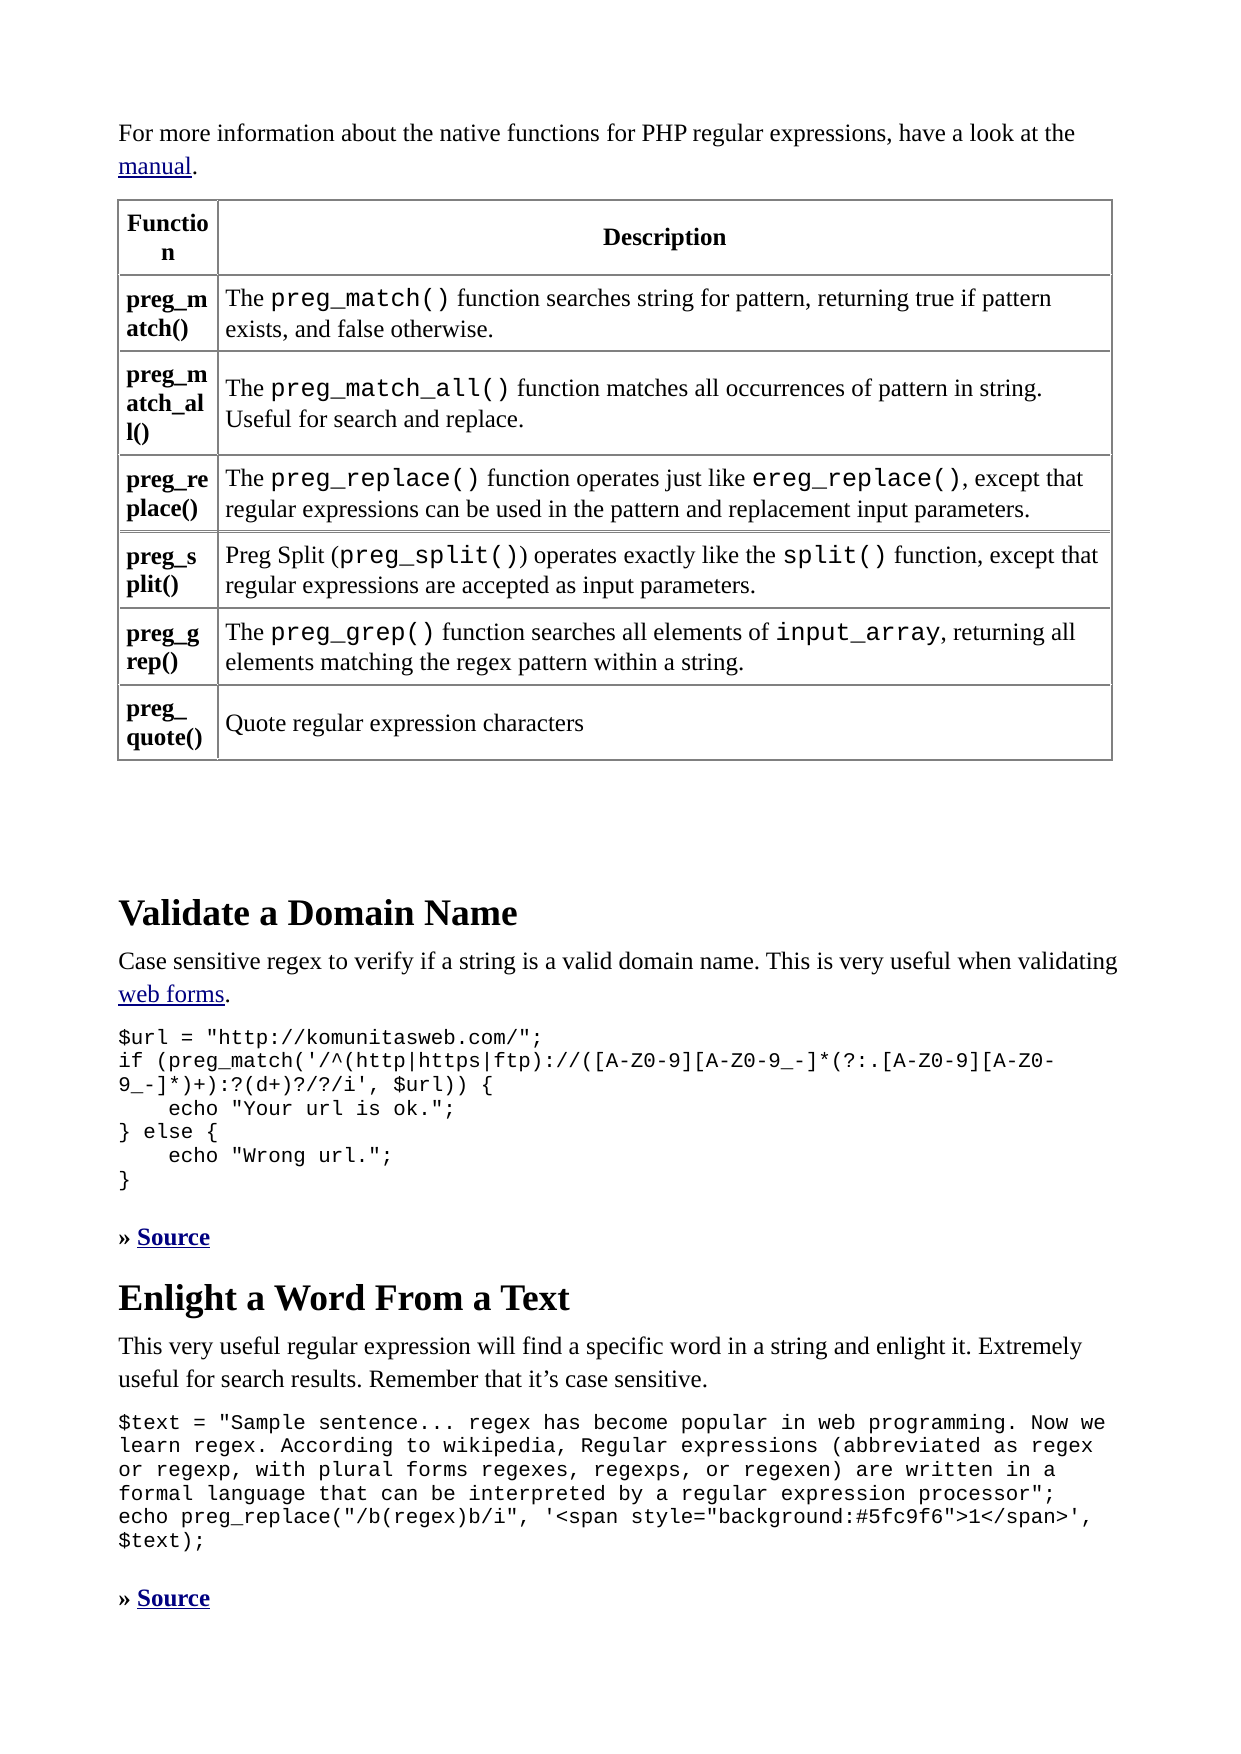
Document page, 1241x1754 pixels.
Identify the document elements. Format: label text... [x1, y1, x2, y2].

text $url = "http://komunitasweb.com/"; [118, 1027, 1122, 1050]
text echo "Wrong url."; [118, 1145, 1122, 1168]
table_cell preg_split() [119, 530, 217, 607]
table_cell The preg_grep() function searches all elements of input_array, returning all elements matching the regex pattern within a string. [219, 607, 1111, 684]
table_cell The preg_replace() function operates just like ereg_replace(), except that regular expressions can be used in the pattern and replacement input parameters. [219, 454, 1111, 530]
table_cell The preg_match_all() function matches all occurrences of pattern in string. Useful for search and replace. [219, 350, 1111, 454]
table_cell The preg_match() function searches string for pattern, returning true if pattern exists, and false otherwise. [219, 274, 1111, 350]
table_cell preg_replace() [119, 454, 217, 530]
subtitle Validate a Domain Name [118, 890, 1122, 933]
table_cell preg_match_all() [119, 350, 217, 454]
text » Source [118, 1583, 1122, 1612]
table_cell preg_ quote() [118, 684, 217, 759]
table_header Function [119, 201, 217, 273]
text echo "Your url is ok."; [118, 1098, 1122, 1121]
text For more information about the native functions for PHP regular expressions, have a look at the manual. [118, 118, 1122, 180]
subtitle Enlight a Word From a Text [118, 1276, 1122, 1319]
text $text = "Sample sentence... regex has become popular in web programming. Now we learn regex. According to wikipedia, Regular expressions (abbreviated as regex or regexp, with plural forms regexes, regexps, or regexen) are written in a formal language that can be interpreted by a regular expression processor"; [118, 1412, 1122, 1506]
table_cell Preg Split (preg_split()) operates exactly like the split() function, except that regular expressions are accepted as input parameters. [219, 530, 1111, 607]
text This very useful regular expression will find a specific word in a string and enlight it. Extremely useful for search results. Remember that it’s case sensitive. [118, 1331, 1122, 1393]
table_cell preg_grep() [119, 607, 217, 684]
text » Source [118, 1222, 1122, 1250]
table_header Description [219, 201, 1111, 273]
text if (preg_match('/^(http|https|ftp)://([A-Z0-9][A-Z0-9_-]*(?:.[A-Z0-9][A-Z0-9_-]*)+):?(d+)?/?/i', $url)) { [118, 1050, 1122, 1098]
table_cell preg_match() [119, 274, 217, 350]
text echo preg_replace("/b(regex)b/i", '<span style="background:#5fc9f6">1</span>', $text); [118, 1506, 1122, 1554]
text } else { [118, 1121, 1122, 1145]
table_cell Quote regular expression characters [218, 684, 1112, 759]
text Case sensitive regex to verify if a string is a valid domain name. This is very useful when validating web forms. [118, 946, 1122, 1008]
text } [118, 1168, 1122, 1192]
